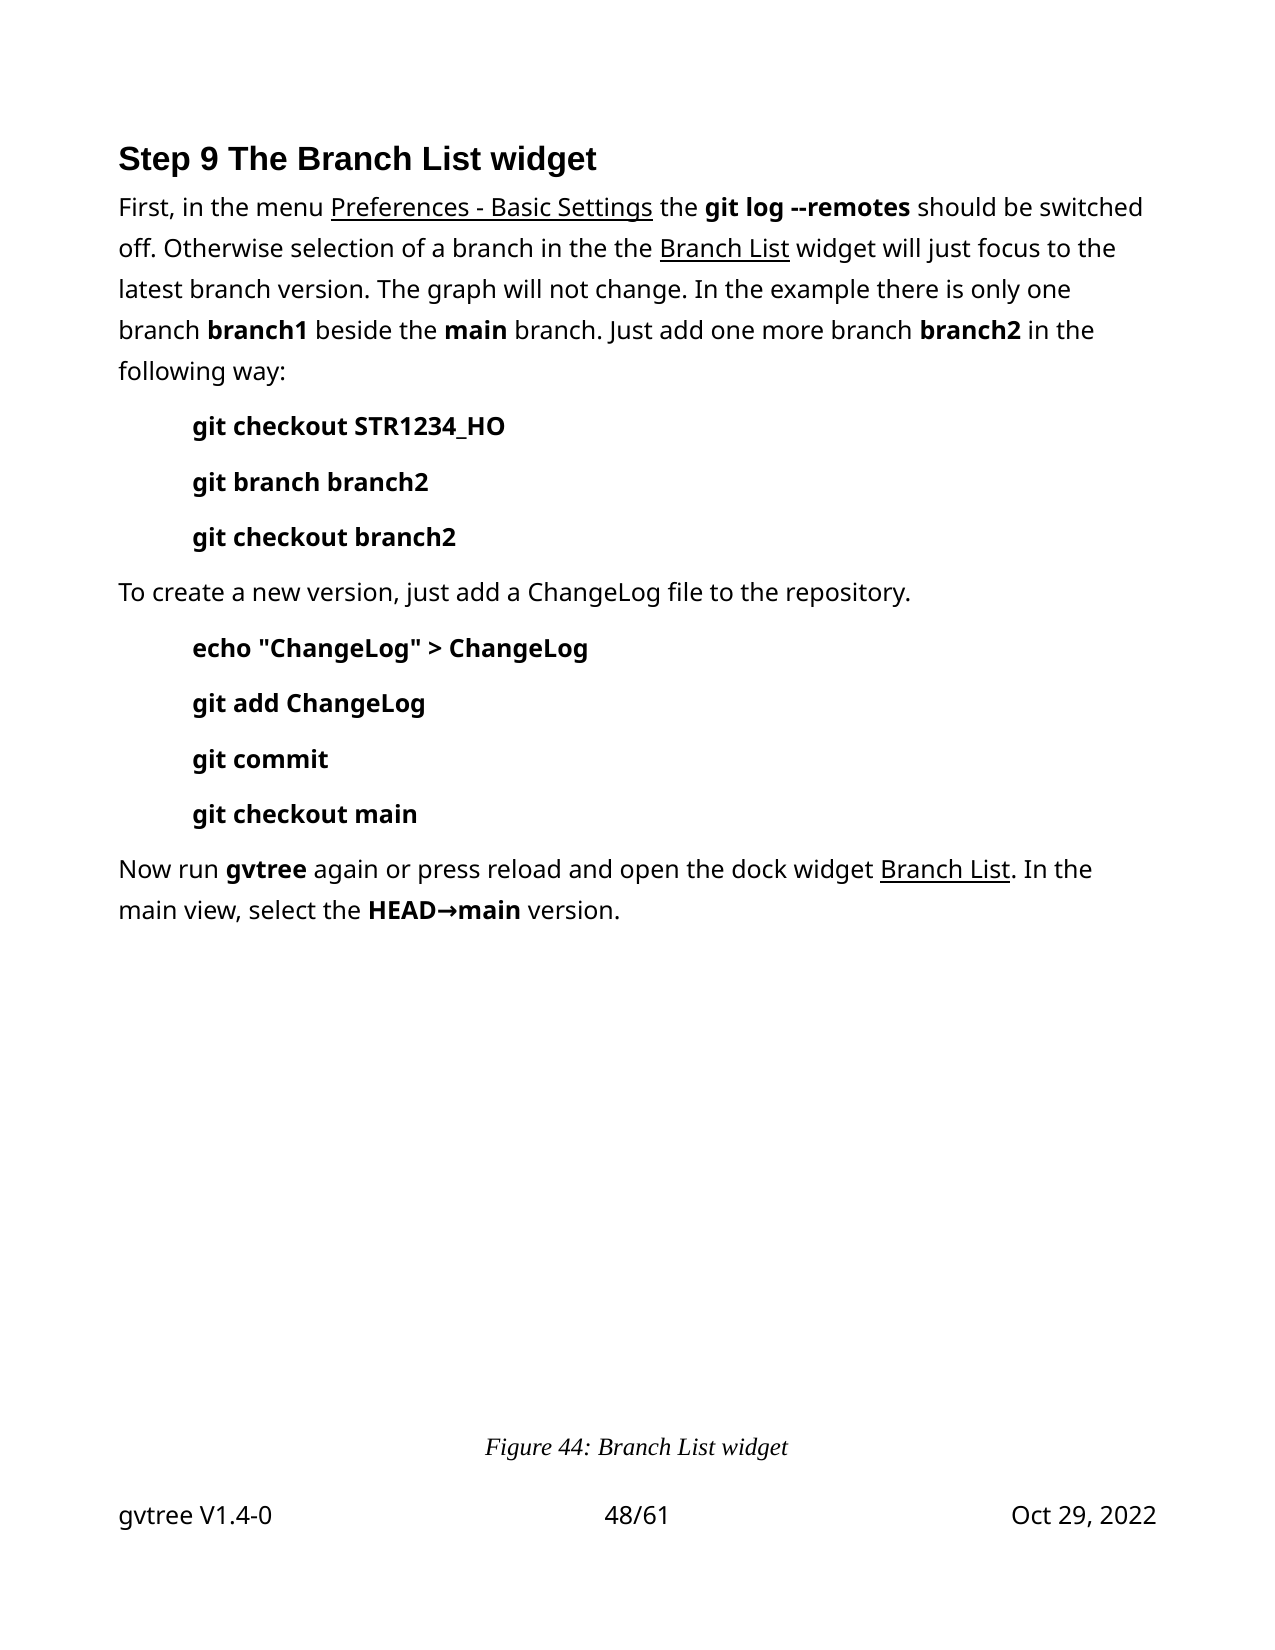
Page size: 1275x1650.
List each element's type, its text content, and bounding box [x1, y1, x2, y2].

text To create a new version, just add a ChangeLog file to the repository. [118, 575, 1157, 609]
text git checkout main [118, 797, 1157, 831]
text echo "ChangeLog" > ChangeLog [118, 631, 1157, 664]
text Now run gvtree again or press reload and open the dock widget Branch List. In the main view, select the HEAD→main version. [118, 852, 1157, 927]
text Figure 44: Branch List widget [347, 961, 928, 1461]
text git add ChangeLog [118, 686, 1157, 720]
text git checkout branch2 [118, 520, 1157, 554]
text git commit [118, 741, 1157, 775]
text git branch branch2 [118, 464, 1157, 498]
text First, in the menu Preferences - Basic Settings the git log --remotes should be switched off. Otherwise selection of a branch in the the Branch List widget will just focus to the latest branch version. The graph will not change. In the example there is only one branch branch1 beside the main branch. Just add one more branch branch2 in the following way: [118, 190, 1157, 387]
text git checkout STR1234_HO [118, 409, 1157, 443]
subtitle Step 9 The Branch List widget [118, 139, 1157, 178]
